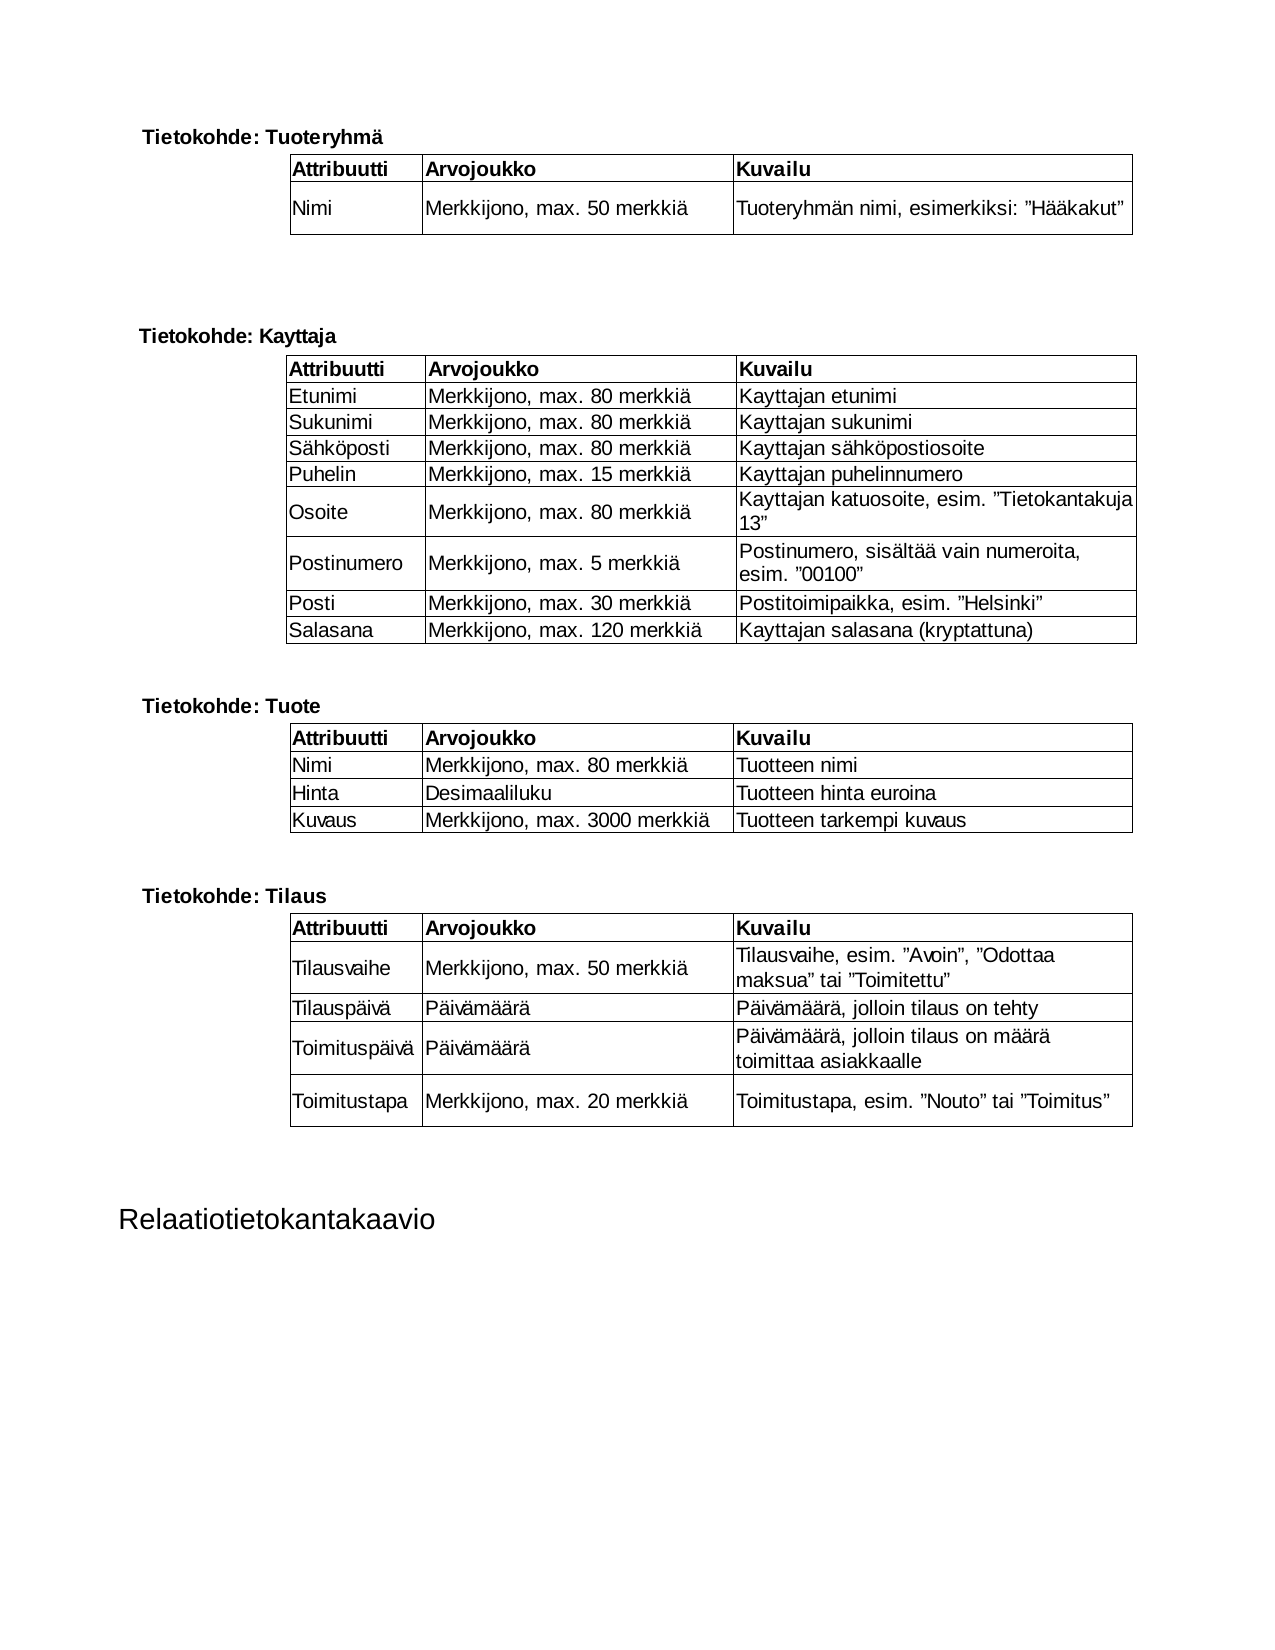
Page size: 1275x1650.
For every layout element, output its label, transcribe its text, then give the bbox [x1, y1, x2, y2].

subtitle Relaatiotietokantakaavio [118, 1202, 1157, 1235]
